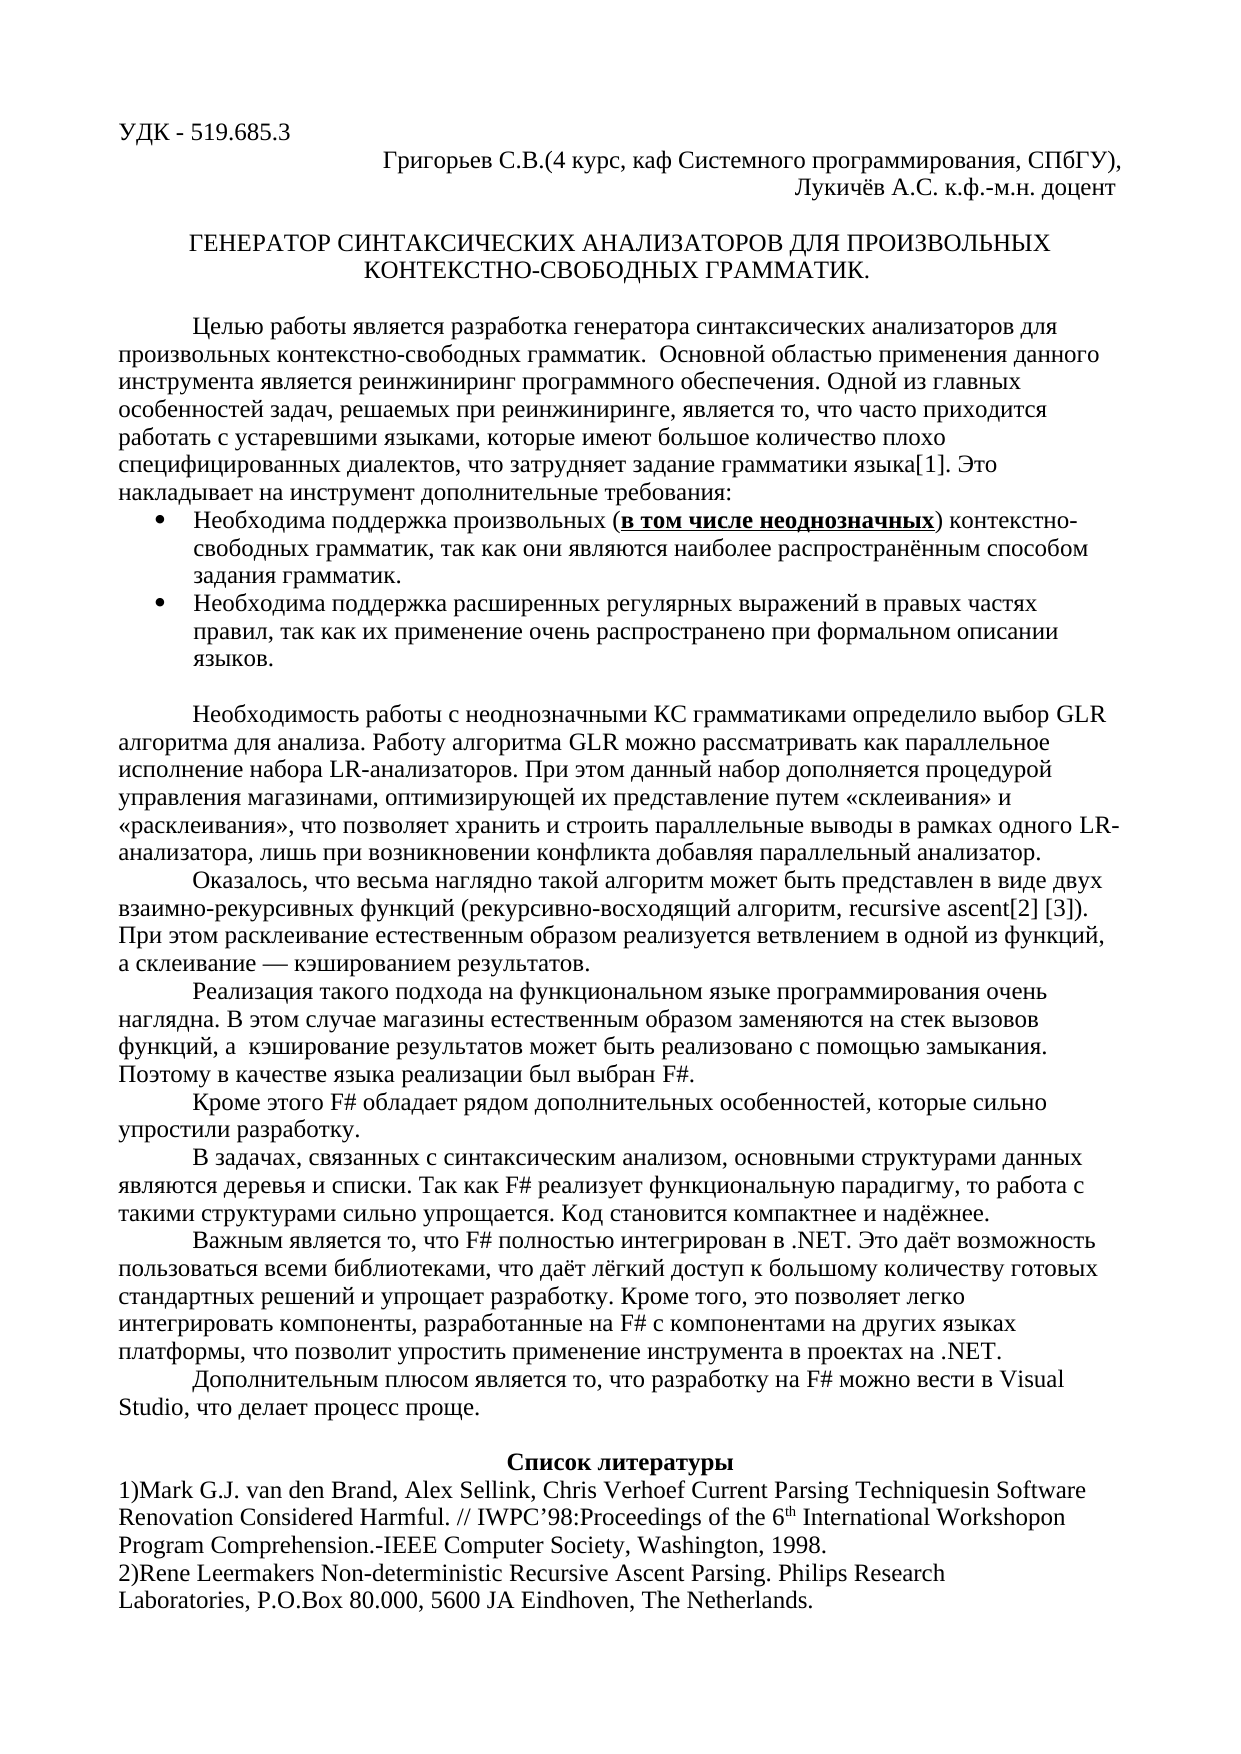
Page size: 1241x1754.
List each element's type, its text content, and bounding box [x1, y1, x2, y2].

text Целью работы является разработка генератора синтаксических анализаторов для произвольных контекстно-свободных грамматик. Основной областью применения данного инструмента является реинжиниринг программного обеспечения. Одной из главных особенностей задач, решаемых при реинжиниринге, является то, что часто приходится работать с устаревшими языками, которые имеют большое количество плохо специфицированных диалектов, что затрудняет задание грамматики языка[1]. Это накладывает на инструмент дополнительные требования: [118, 312, 1122, 506]
text Важным является то, что F# полностью интегрирован в .NET. Это даёт возможность пользоваться всеми библиотеками, что даёт лёгкий доступ к большому количеству готовых стандартных решений и упрощает разработку. Кроме того, это позволяет легко интегрировать компоненты, разработанные на F# с компонентами на других языках платформы, что позволит упростить применение инструмента в проектах на .NET. [118, 1226, 1122, 1365]
text 2)Rene Leermakers Non-deterministic Recursive Ascent Parsing. Philips Research [118, 1559, 1122, 1587]
text Кроме этого F# обладает рядом дополнительных особенностей, которые сильно упростили разработку. [118, 1088, 1122, 1143]
text Список литературы [118, 1448, 1122, 1476]
list Необходима поддержка произвольных (в том числе неоднозначных) контекстно-свободных грамматик, так как они являются наиболее распространённым способом задания грамматик. [156, 506, 1122, 589]
text Григорьев С.В.(4 курс, каф Системного программирования, СПбГУ), [118, 146, 1122, 173]
text 1)Mark G.J. van den Brand, Alex Sellink, Chris Verhoef Current Parsing Techniquesin Software Renovation Considered Harmful. // IWPC’98:Proceedings of the 6th International Workshopon Program Comprehension.-IEEE Computer Society, Washington, 1998. [118, 1476, 1122, 1559]
text Необходимость работы с неоднозначными КС грамматиками определило выбор GLR алгоритма для анализа. Работу алгоритма GLR можно рассматривать как параллельное исполнение набора LR-анализаторов. При этом данный набор дополняется процедурой управления магазинами, оптимизирующей их представление путем «склеивания» и «расклеивания», что позволяет хранить и строить параллельные выводы в рамках одного LR-анализатора, лишь при возникновении конфликта добавляя параллельный анализатор. [118, 700, 1122, 866]
text Laboratories, P.O.Box 80.000, 5600 JA Eindhoven, The Netherlands. [118, 1587, 1122, 1614]
list Необходима поддержка расширенных регулярных выражений в правых частях правил, так как их применение очень распространено при формальном описании языков. [156, 589, 1122, 672]
text ГЕНЕРАТОР СИНТАКСИЧЕСКИХ АНАЛИЗАТОРОВ ДЛЯ ПРОИЗВОЛЬНЫХ КОНТЕКСТНО-СВОБОДНЫХ ГРАММАТИК. [118, 229, 1122, 284]
text УДК - 519.685.3 [118, 118, 1122, 146]
text Оказалось, что весьма наглядно такой алгоритм может быть представлен в виде двух взаимно-рекурсивных функций (рекурсивно-восходящий алгоритм, recursive ascent[2] [3]). При этом расклеивание естественным образом реализуется ветвлением в одной из функций, а склеивание — кэшированием результатов. [118, 866, 1122, 977]
text В задачах, связанных с синтаксическим анализом, основными структурами данных являются деревья и списки. Так как F# реализует функциональную парадигму, то работа с такими структурами сильно упрощается. Код становится компактнее и надёжнее. [118, 1143, 1122, 1226]
text Дополнительным плюсом является то, что разработку на F# можно вести в Visual Studio, что делает процесс проще. [118, 1365, 1122, 1420]
text Лукичёв А.С. к.ф.-м.н. доцент [118, 173, 1122, 201]
text Реализация такого подхода на функциональном языке программирования очень наглядна. В этом случае магазины естественным образом заменяются на стек вызовов функций, а кэширование результатов может быть реализовано с помощью замыкания. Поэтому в качестве языка реализации был выбран F#. [118, 977, 1122, 1088]
